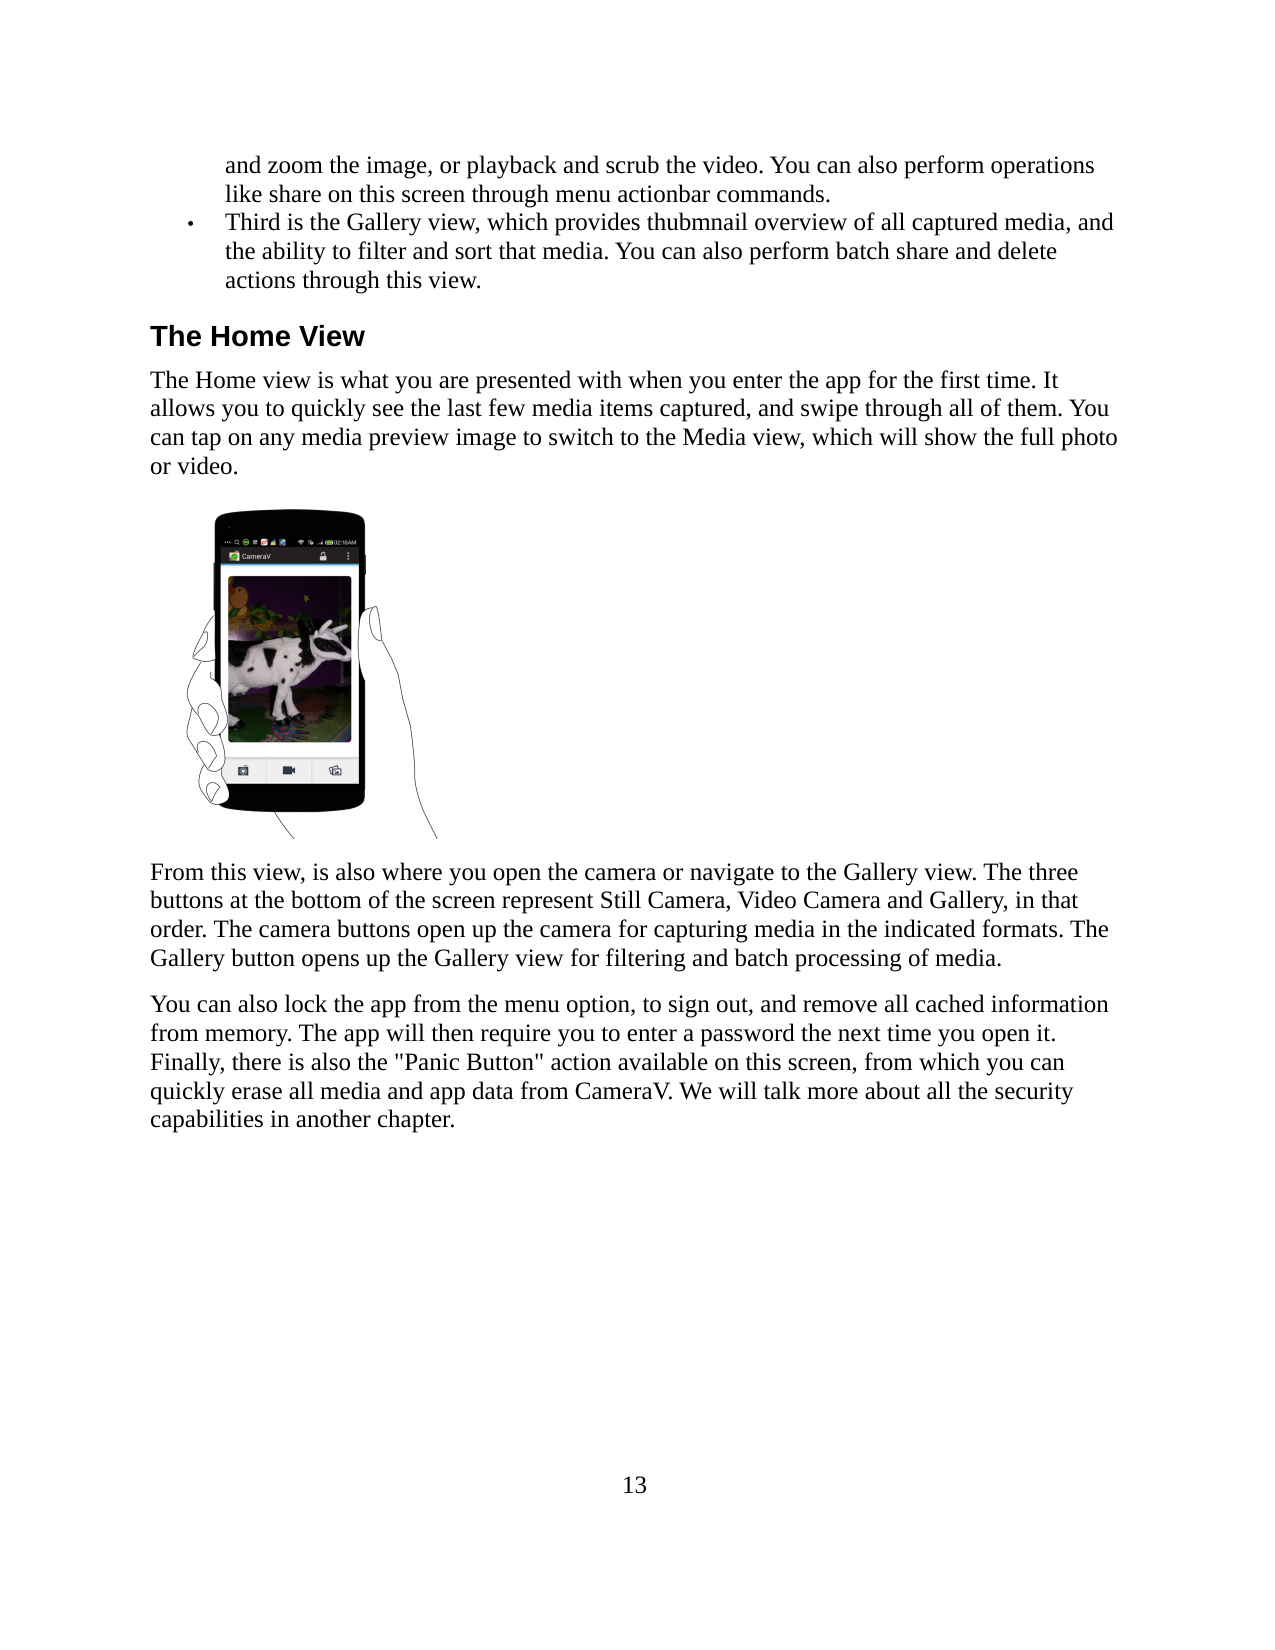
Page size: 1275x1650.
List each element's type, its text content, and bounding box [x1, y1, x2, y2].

text You can also lock the app from the menu option, to sign out, and remove all cached information from memory. The app will then require you to enter a password the next time you open it. Finally, there is also the "Panic Button" action available on this screen, from which you can quickly erase all media and app data from CameraV. We will talk more about all the security capabilities in another chapter. [150, 989, 1125, 1133]
subtitle The Home View [150, 319, 1125, 352]
text From this view, is also where you open the camera or navigate to the Gallery view. The three buttons at the bottom of the screen represent Still Camera, Video Camera and Gallery, in that order. The camera buttons open up the camera for capturing media in the indicated formats. The Gallery button opens up the Gallery view for filtering and batch processing of media. [150, 857, 1125, 972]
list and zoom the image, or playback and scrub the video. You can also perform operations like share on this screen through menu actionbar commands. [187, 150, 1125, 207]
picture [150, 488, 696, 839]
text The Home view is what you are presented with when you enter the app for the first time. It allows you to quickly see the last few media items captured, and swipe through all of them. You can tap on any media preview image to switch to the Media view, which will show the full photo or video. [150, 365, 1125, 480]
list Third is the Gallery view, which provides thubmnail overview of all captured media, and the ability to filter and sort that media. You can also perform batch share and delete actions through this view. [187, 207, 1125, 294]
